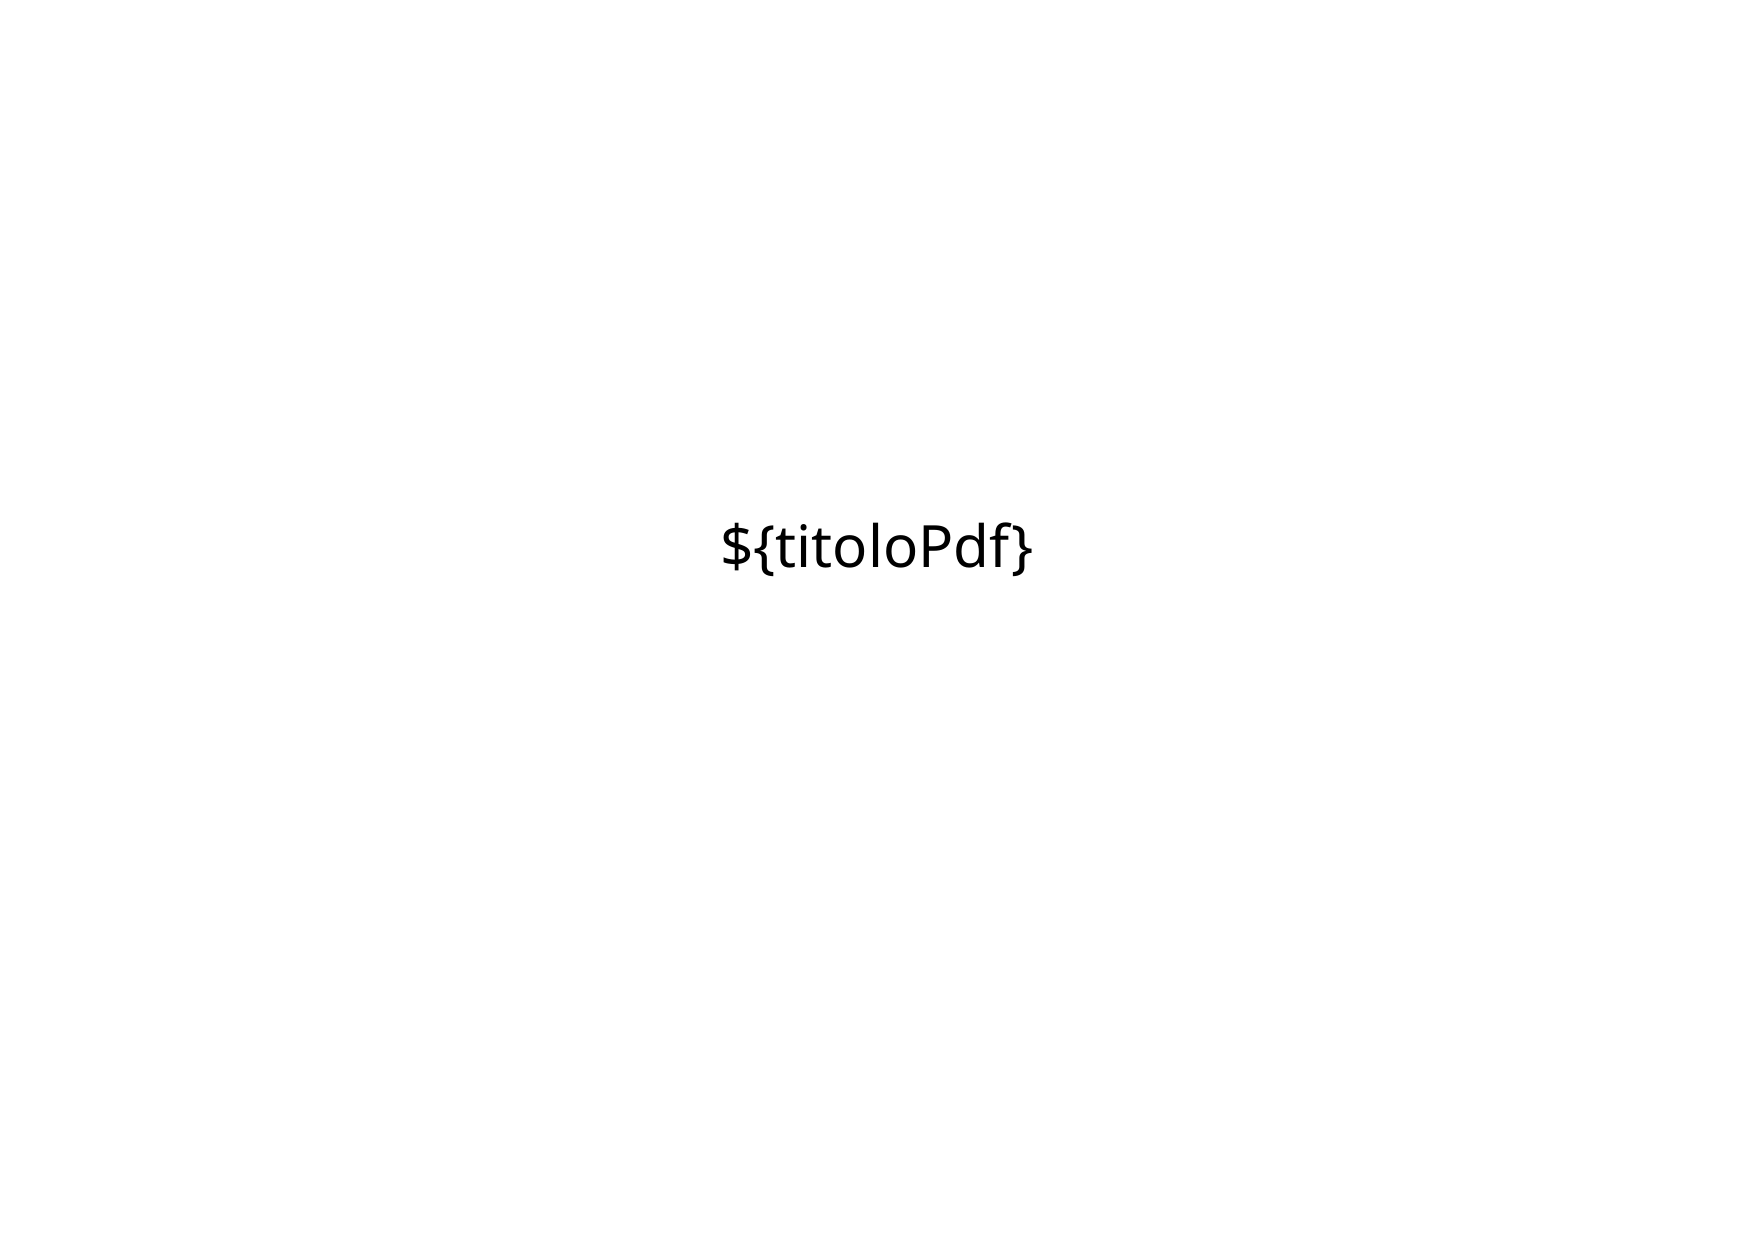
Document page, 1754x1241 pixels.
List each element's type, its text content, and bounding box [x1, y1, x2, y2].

text ${titoloPdf} [118, 505, 1636, 584]
